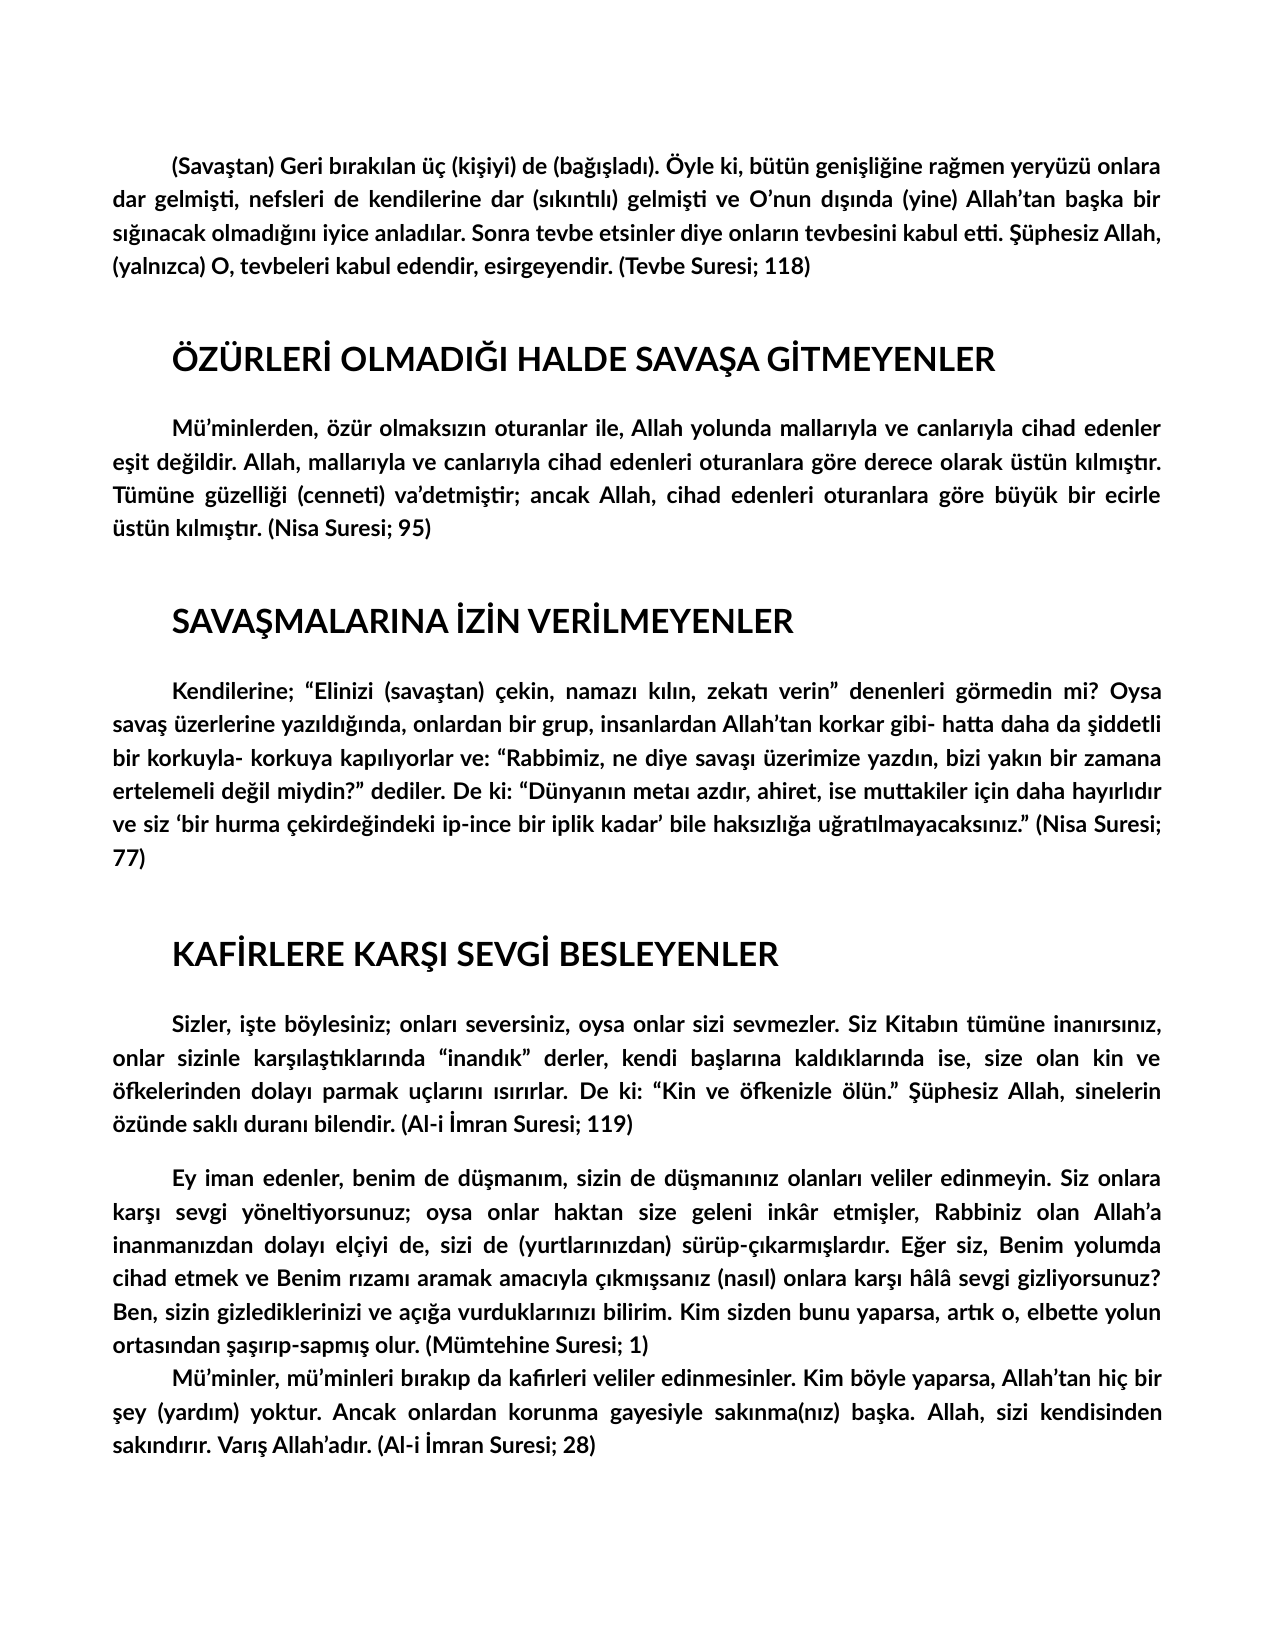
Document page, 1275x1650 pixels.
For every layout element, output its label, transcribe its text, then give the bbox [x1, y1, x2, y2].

text ÖZÜRLERİ OLMADIĞI HALDE SAVAŞA GİTMEYENLER [112, 348, 731, 377]
text (Savaştan) Geri bırakılan üç (kişiyi) de (bağışladı). Öyle ki, bütün genişliğine rağmen yeryüzü onlara dar gelmişti, nefsleri de kendilerine dar (sıkıntılı) gelmişti ve O’nun dışında (yine) Allah’tan başka bir sığınacak olmadığını iyice anladılar. Sonra tevbe etsinler diye onların tevbesini kabul etti. Şüphesiz Allah, (yalnızca) O, tevbeleri kabul edendir, esirgeyendir. (Tevbe Suresi; 118) [112, 148, 1162, 281]
text Sizler, işte böylesiniz; onları seversiniz, oysa onlar sizi sevmezler. Siz Kitabın tümüne inanırsınız, onlar sizinle karşılaştıklarında “inandık” derler, kendi başlarına kaldıklarında ise, size olan kin ve öfkelerinden dolayı parmak uçlarını ısırırlar. De ki: “Kin ve öfkenizle ölün.” Şüphesiz Allah, sinelerin özünde saklı duranı bilendir. (Al-i İmran Suresi; 119) [112, 1006, 1162, 1139]
text SAVAŞMALARINA İZİN VERİLMEYENLER [112, 610, 268, 639]
text SAVAŞMALARINA İZİN VERİLMEYENLER [261, 610, 1162, 639]
text KAFİRLERE KARŞI SEVGİ BESLEYENLER [112, 939, 1162, 973]
text Mü’minlerden, özür olmaksızın oturanlar ile, Allah yolunda mallarıyla ve canlarıyla cihad edenler eşit değildir. Allah, mallarıyla ve canlarıyla cihad edenleri oturanlara göre derece olarak üstün kılmıştır. Tümüne güzelliği (cenneti) va’detmiştir; ancak Allah, cihad edenleri oturanlara göre büyük bir ecirle üstün kılmıştır. (Nisa Suresi; 95) [112, 410, 1162, 543]
text Mü’minler, mü’minleri bırakıp da kafirleri veliler edinmesinler. Kim böyle yaparsa, Allah’tan hiç bir şey (yardım) yoktur. Ancak onlardan korunma gayesiyle sakınma(nız) başka. Allah, sizi kendisinden sakındırır. Varış Allah’adır. (Al-i İmran Suresi; 28) [112, 1360, 1162, 1460]
text Kendilerine; “Elinizi (savaştan) çekin, namazı kılın, zekatı verin” denenleri görmedin mi? Oysa savaş üzerlerine yazıldığında, onlardan bir grup, insanlardan Allah’tan korkar gibi- hatta daha da şiddetli bir korkuyla- korkuya kapılıyorlar ve: “Rabbimiz, ne diye savaşı üzerimize yazdın, bizi yakın bir zamana ertelemeli değil miydin?” dediler. De ki: “Dünyanın metaı azdır, ahiret, ise muttakiler için daha hayırlıdır ve siz ‘bir hurma çekirdeğindeki ip-ince bir iplik kadar’ bile haksızlığa uğratılmayacaksınız.” (Nisa Suresi; 77) [112, 673, 1162, 873]
text Ey iman edenler, benim de düşmanım, sizin de düşmanınız olanları veliler edinmeyin. Siz onlara karşı sevgi yöneltiyorsunuz; oysa onlar haktan size geleni inkâr etmişler, Rabbiniz olan Allah’a inanmanızdan dolayı elçiyi de, sizi de (yurtlarınızdan) sürüp-çıkarmışlardır. Eğer siz, Benim yolumda cihad etmek ve Benim rızamı aramak amacıyla çıkmışsanız (nasıl) onlara karşı hâlâ sevgi gizliyorsunuz? Ben, sizin gizlediklerinizi ve açığa vurduklarınızı bilirim. Kim sizden bunu yaparsa, artık o, elbette yolun ortasından şaşırıp-sapmış olur. (Mümtehine Suresi; 1) [112, 1160, 1162, 1360]
text ÖZÜRLERİ OLMADIĞI HALDE SAVAŞA GİTMEYENLER [724, 348, 1162, 377]
